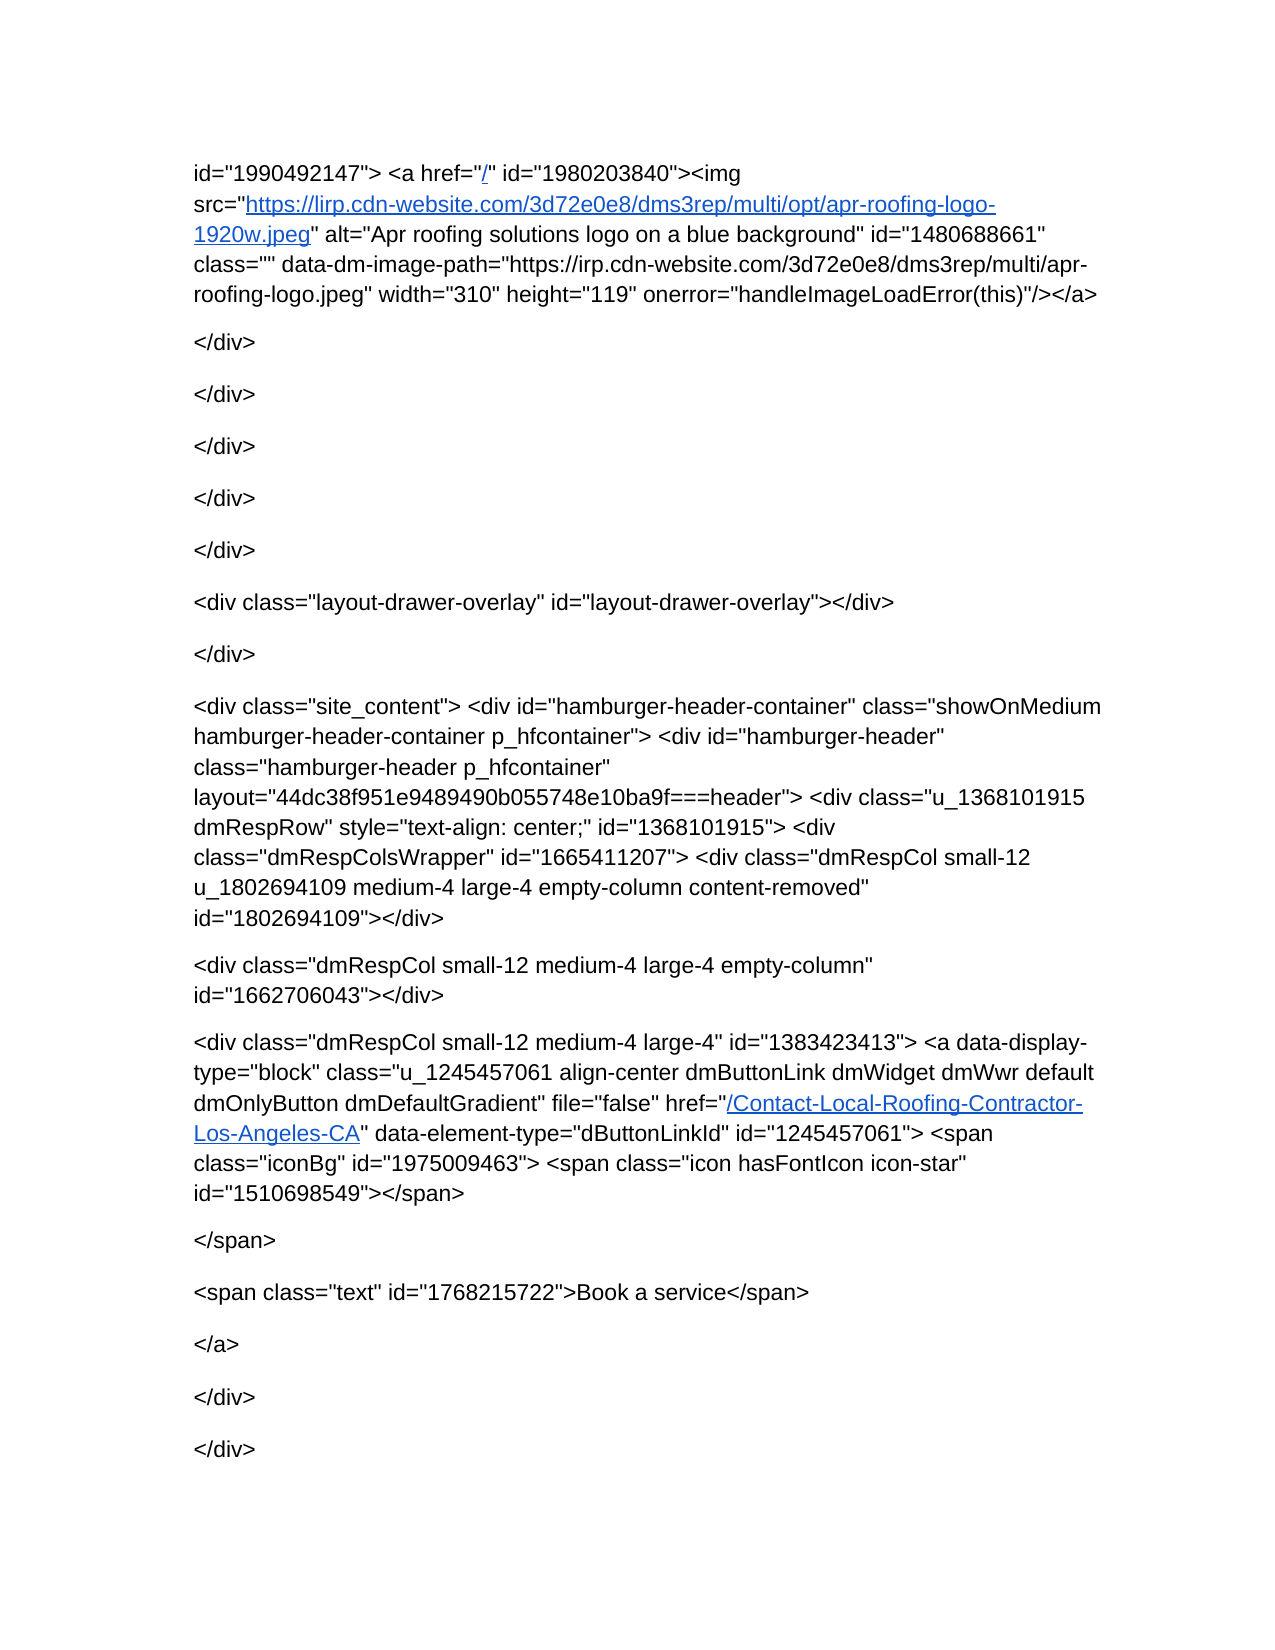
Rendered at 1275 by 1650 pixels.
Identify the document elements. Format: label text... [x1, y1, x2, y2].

table_cell </div> [183, 474, 1125, 526]
table_cell </div> [183, 370, 1125, 422]
table_cell </div> [183, 526, 1125, 578]
table_cell <div class="layout-drawer-overlay" id="layout-drawer-overlay"></div> [183, 579, 1125, 631]
table_cell [150, 370, 183, 422]
table_cell </div> [183, 1425, 1125, 1477]
table_cell </div> [183, 1373, 1125, 1425]
table_cell <div class="site_content"> <div id="hamburger-header-container" class="showOnMedium hamburger-header-container p_hfcontainer"> <div id="hamburger-header" class="hamburger-header p_hfcontainer" layout="44dc38f951e9489490b055748e10ba9f===header"> <div class="u_1368101915 dmRespRow" style="text-align: center;" id="1368101915"> <div class="dmRespColsWrapper" id="1665411207"> <div class="dmRespCol small-12 u_1802694109 medium-4 large-4 empty-column content-removed" id="1802694109"></div> [183, 683, 1125, 941]
table_cell <div class="dmRespCol small-12 medium-4 large-4" id="1383423413"> <a data-display-type="block" class="u_1245457061 align-center dmButtonLink dmWidget dmWwr default dmOnlyButton dmDefaultGradient" file="false" href="/Contact-Local-Roofing-Contractor-Los-Angeles-CA" data-element-type="dButtonLinkId" id="1245457061"> <span class="iconBg" id="1975009463"> <span class="icon hasFontIcon icon-star" id="1510698549"></span> [183, 1019, 1125, 1217]
table_cell [150, 526, 183, 578]
table_cell id="1990492147"> <a href="/" id="1980203840"><img src="https://lirp.cdn-website.com/3d72e0e8/dms3rep/multi/opt/apr-roofing-logo-1920w.jpeg" alt="Apr roofing solutions logo on a blue background" id="1480688661" class="" data-dm-image-path="https://irp.cdn-website.com/3d72e0e8/dms3rep/multi/apr-roofing-logo.jpeg" width="310" height="119" onerror="handleImageLoadError(this)"/></a> [183, 150, 1125, 318]
table_cell </div> [183, 631, 1125, 683]
table_cell [150, 422, 183, 474]
table_cell [150, 631, 183, 683]
table_cell [150, 1217, 183, 1269]
table_cell [150, 579, 183, 631]
table_cell [150, 1269, 183, 1321]
table_cell [150, 1373, 183, 1425]
table_cell [150, 318, 183, 370]
table_cell [150, 474, 183, 526]
table_cell [150, 150, 183, 318]
table_cell [150, 941, 183, 1019]
table_cell <span class="text" id="1768215722">Book a service</span> [183, 1269, 1125, 1321]
table_cell [150, 1321, 183, 1373]
table_cell </a> [183, 1321, 1125, 1373]
table_cell </div> [183, 422, 1125, 474]
table_cell [150, 683, 183, 941]
table_cell </span> [183, 1217, 1125, 1269]
table_cell [150, 1019, 183, 1217]
table_cell </div> [183, 318, 1125, 370]
table_cell <div class="dmRespCol small-12 medium-4 large-4 empty-column" id="1662706043"></div> [183, 941, 1125, 1019]
table_cell [150, 1425, 183, 1477]
